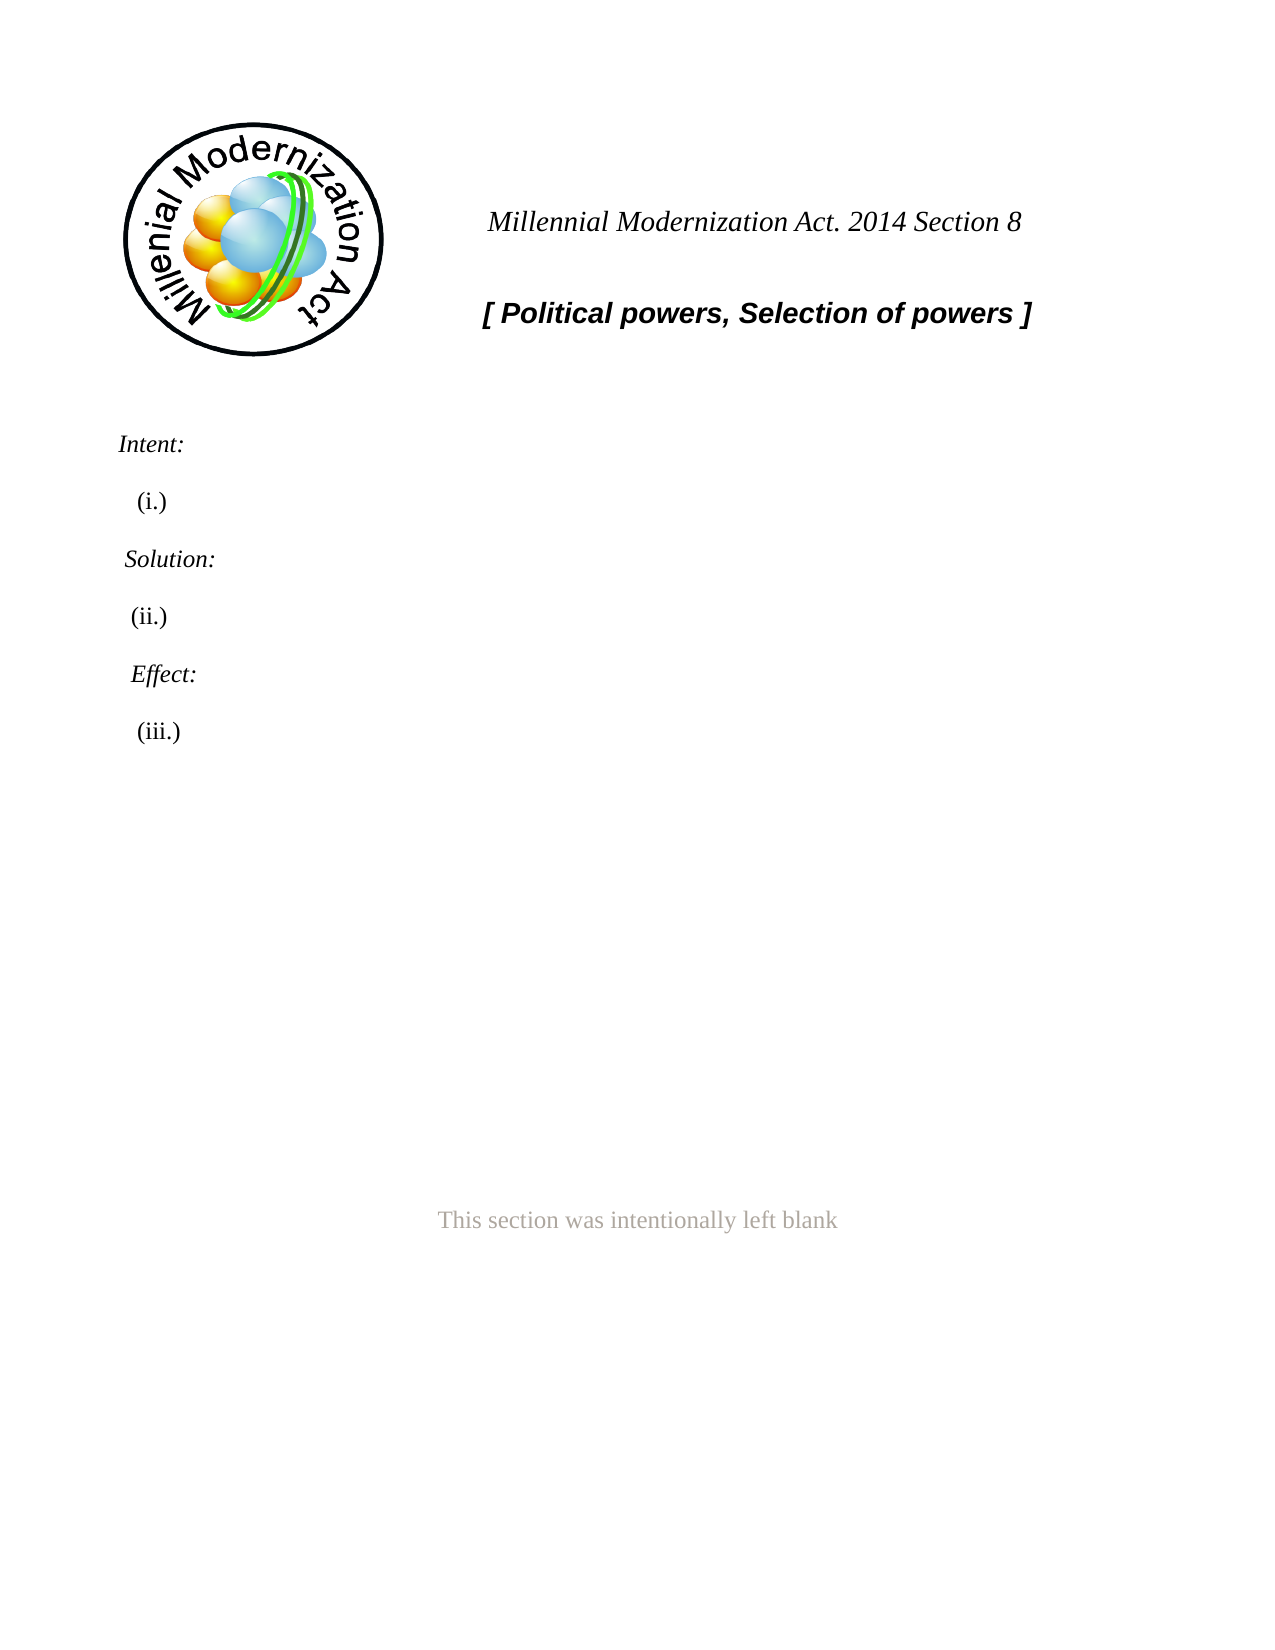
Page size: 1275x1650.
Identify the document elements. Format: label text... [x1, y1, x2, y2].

text (i.) [118, 486, 1157, 515]
text Effect: [118, 659, 1157, 687]
subtitle [ Political powers, Selection of powers ] [385, 296, 1157, 330]
text (iii.) [118, 716, 1157, 745]
text Solution: [118, 544, 1157, 572]
text (ii.) [118, 601, 1157, 630]
text Intent: [118, 429, 1157, 457]
text This section was intentionally left blank [118, 1205, 1157, 1234]
picture [121, 118, 385, 359]
text Millennial Modernization Act. 2014 Section 8 [385, 204, 1157, 238]
